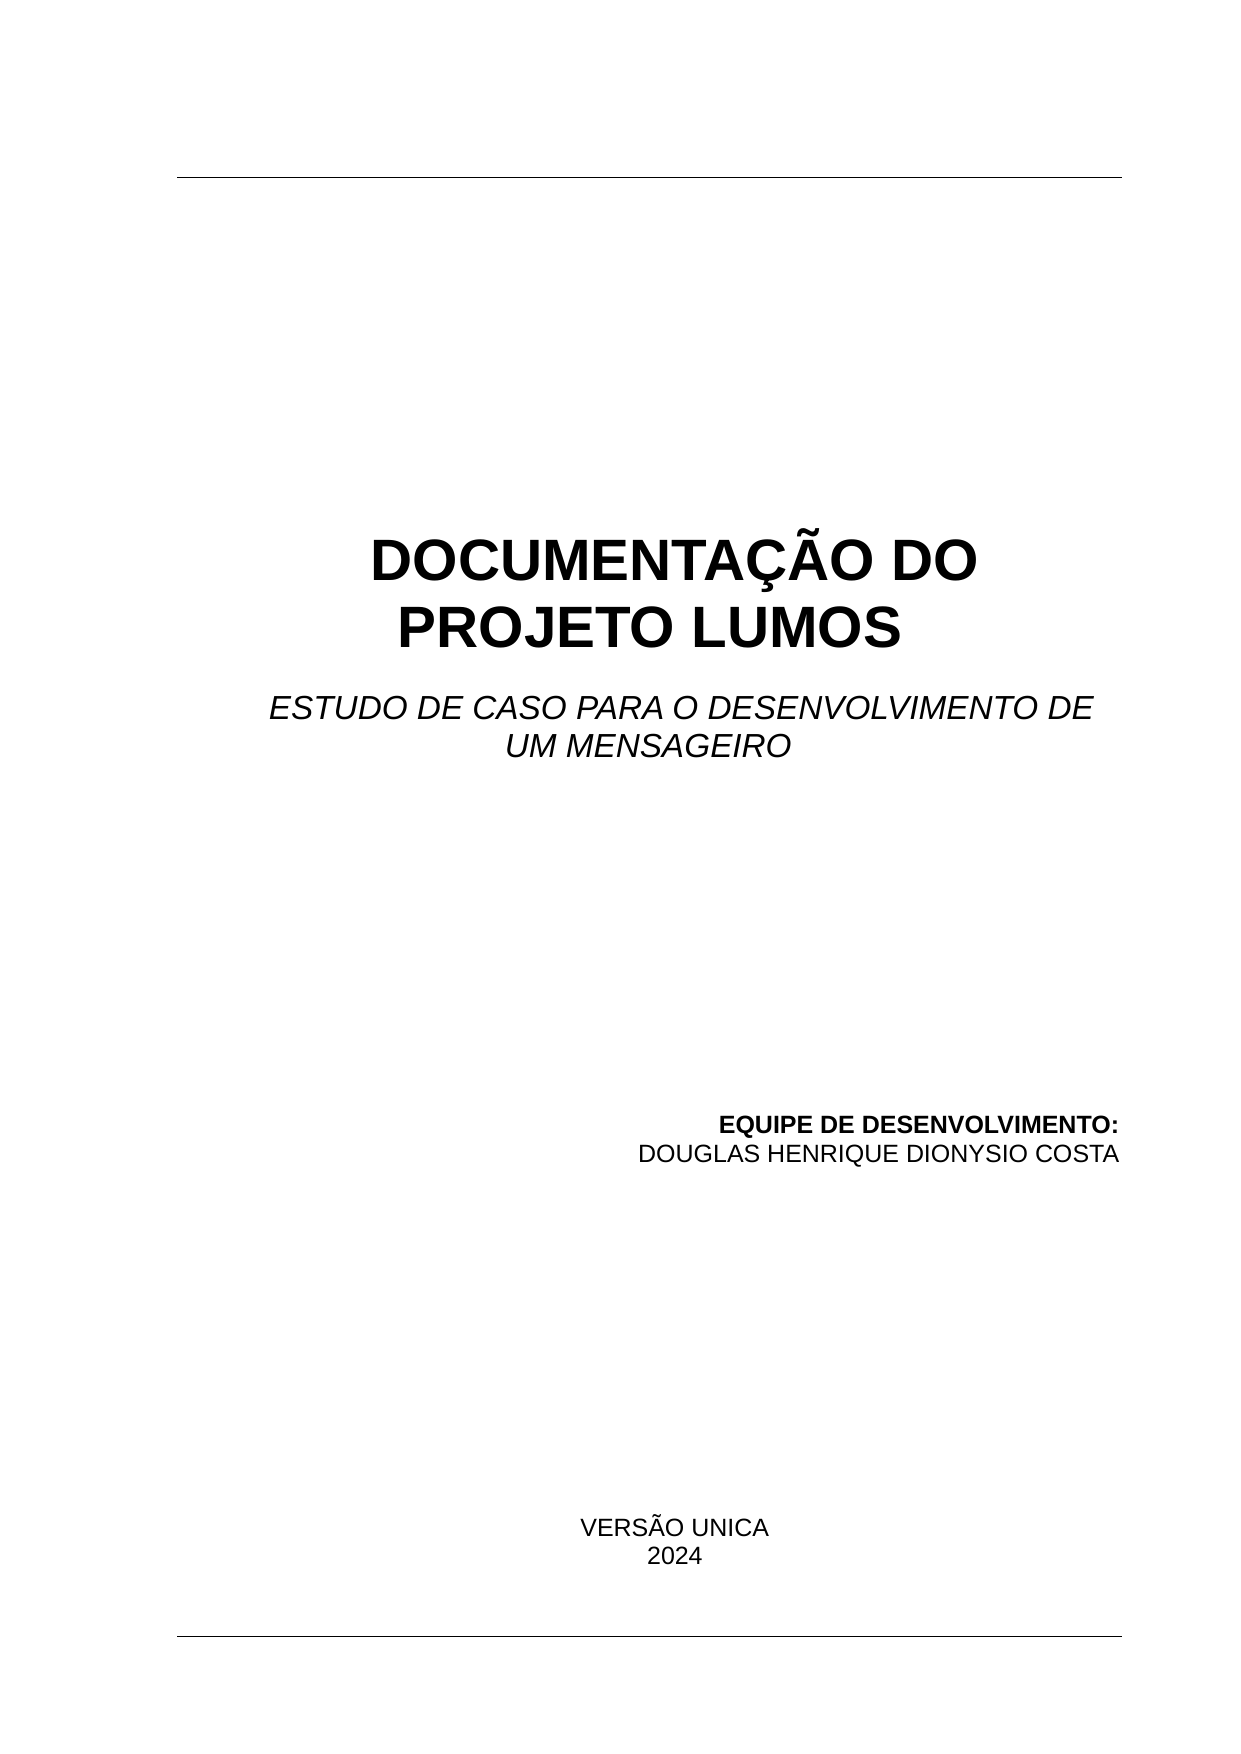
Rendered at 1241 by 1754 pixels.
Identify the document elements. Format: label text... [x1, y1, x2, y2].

title ESTUDO DE CASO PARA O DESENVOLVIMENTO DE UM MENSAGEIRO [180, 688, 1119, 765]
title EQUIPE DE DESENVOLVIMENTO: [180, 1110, 1119, 1139]
title DOUGLAS HENRIQUE DIONYSIO COSTA [180, 1139, 1119, 1167]
title DOCUMENTAÇÃO DO PROJETO LUMOS [180, 525, 1119, 659]
title VERSÃO UNICA [180, 1512, 1119, 1541]
title 2024 [180, 1541, 1119, 1570]
